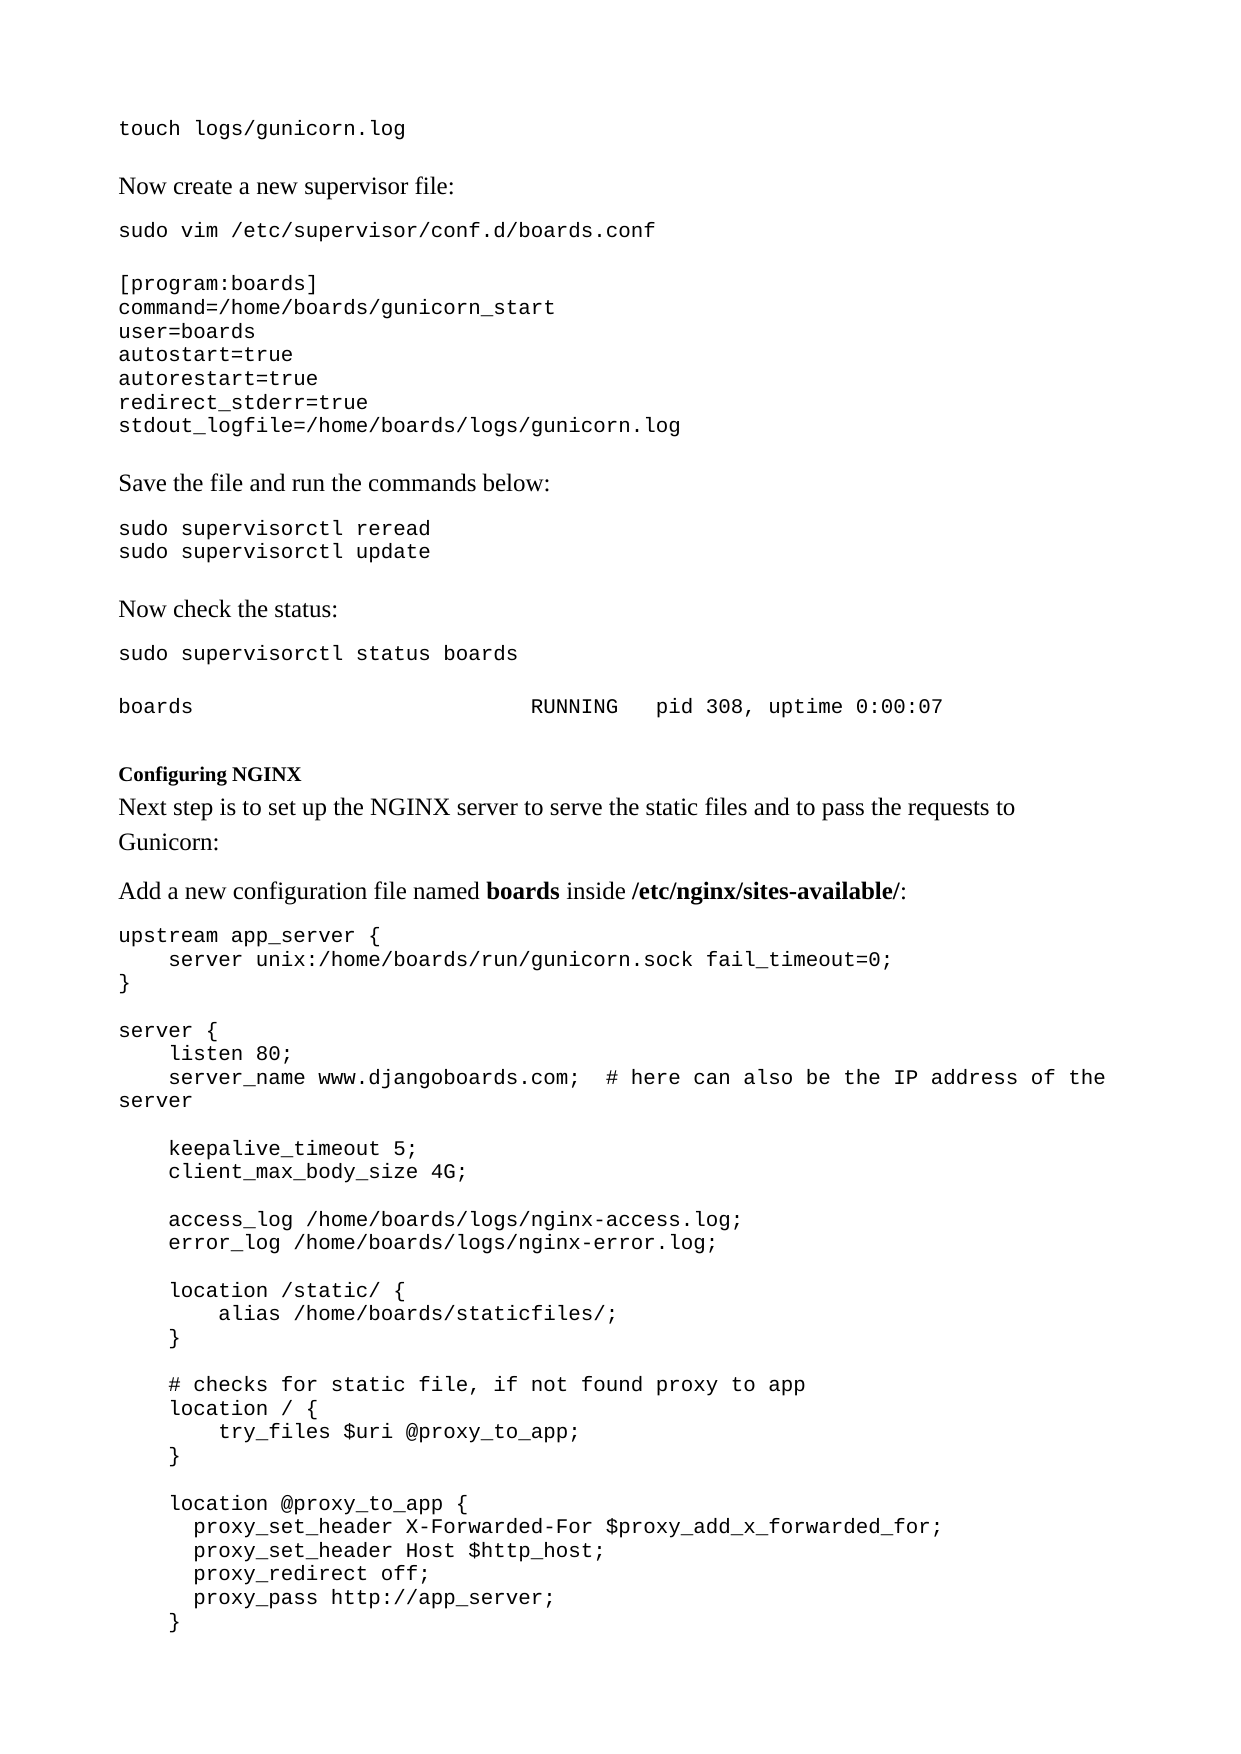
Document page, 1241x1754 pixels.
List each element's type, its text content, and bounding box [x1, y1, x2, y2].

text } [118, 1611, 1122, 1634]
text Now check the status: [118, 594, 1122, 623]
text Save the file and run the commands below: [118, 468, 1122, 497]
text sudo supervisorctl status boards [118, 643, 1122, 667]
text } [118, 1327, 1122, 1351]
text } [118, 1445, 1122, 1469]
text alias /home/boards/staticfiles/; [118, 1303, 1122, 1327]
text sudo vim /etc/supervisor/conf.d/boards.conf [118, 220, 1122, 244]
text [program:boards] [118, 273, 1122, 297]
text autorestart=true [118, 368, 1122, 392]
text user=boards [118, 321, 1122, 344]
text proxy_set_header X-Forwarded-For $proxy_add_x_forwarded_for; [118, 1516, 1122, 1540]
text proxy_set_header Host $http_host; [118, 1540, 1122, 1563]
text keepalive_timeout 5; [118, 1138, 1122, 1161]
text server { [118, 1019, 1122, 1043]
text location /static/ { [118, 1280, 1122, 1303]
text server_name www.djangoboards.com; # here can also be the IP address of the server [118, 1067, 1122, 1114]
text command=/home/boards/gunicorn_start [118, 297, 1122, 321]
text proxy_redirect off; [118, 1563, 1122, 1587]
text server unix:/home/boards/run/gunicorn.sock fail_timeout=0; [118, 949, 1122, 972]
text listen 80; [118, 1043, 1122, 1067]
text proxy_pass http://app_server; [118, 1587, 1122, 1611]
text boards RUNNING pid 308, uptime 0:00:07 [118, 696, 1122, 720]
text client_max_body_size 4G; [118, 1161, 1122, 1185]
text sudo supervisorctl update [118, 541, 1122, 565]
text # checks for static file, if not found proxy to app [118, 1374, 1122, 1398]
text stdout_logfile=/home/boards/logs/gunicorn.log [118, 415, 1122, 439]
text sudo supervisorctl reread [118, 517, 1122, 541]
text try_files $uri @proxy_to_app; [118, 1422, 1122, 1445]
text Add a new configuration file named boards inside /etc/nginx/sites-available/: [118, 876, 1122, 905]
text } [118, 972, 1122, 996]
subtitle Configuring NGINX [118, 762, 1122, 786]
text location / { [118, 1398, 1122, 1422]
text Now create a new supervisor file: [118, 171, 1122, 200]
text upstream app_server { [118, 925, 1122, 949]
text Next step is to set up the NGINX server to serve the static files and to pass the requests to Gunicorn: [118, 792, 1122, 856]
text autostart=true [118, 344, 1122, 368]
text touch logs/gunicorn.log [118, 118, 1122, 142]
text error_log /home/boards/logs/nginx-error.log; [118, 1232, 1122, 1256]
text location @proxy_to_app { [118, 1492, 1122, 1516]
text access_log /home/boards/logs/nginx-access.log; [118, 1209, 1122, 1232]
text redirect_stderr=true [118, 392, 1122, 415]
